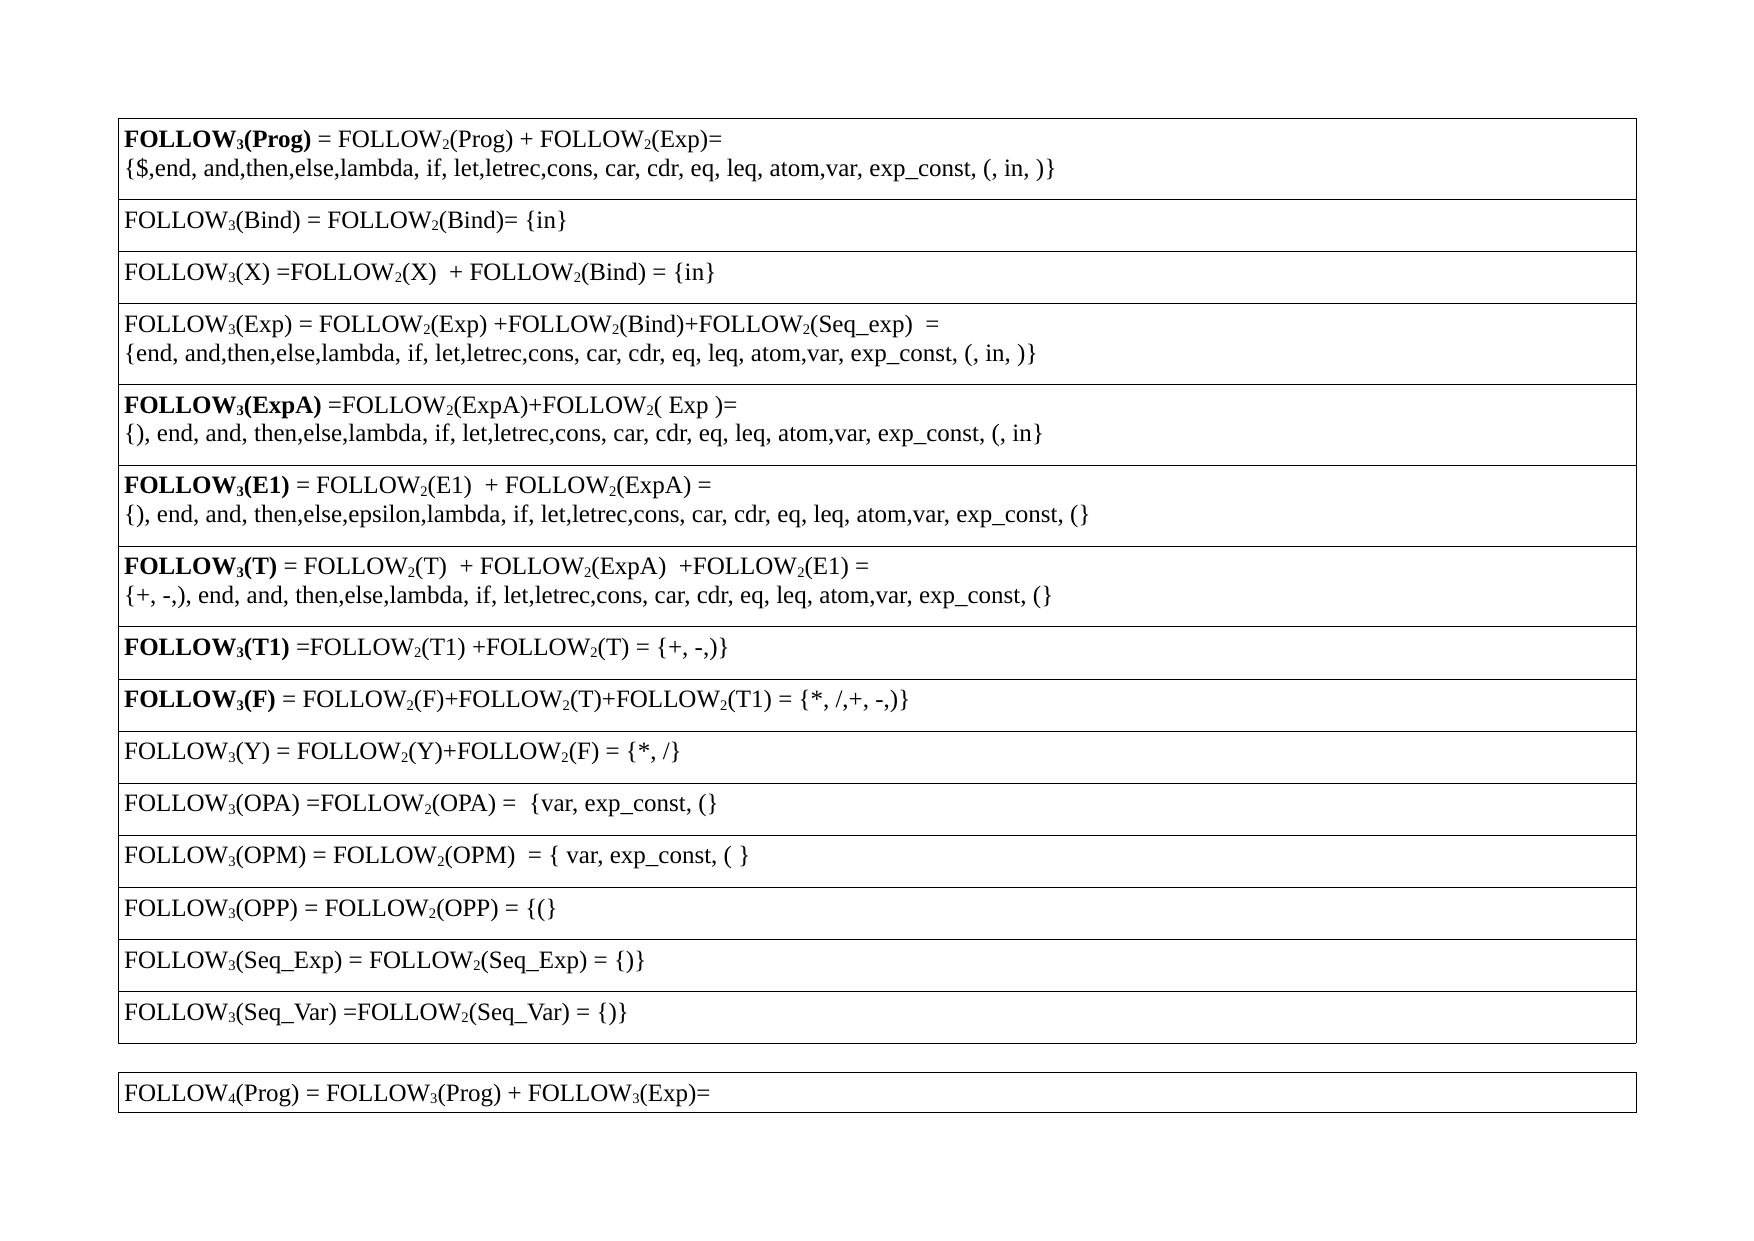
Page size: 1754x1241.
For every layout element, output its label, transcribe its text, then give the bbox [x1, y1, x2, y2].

table_cell FOLLOW3(OPA) =FOLLOW2(OPA) = {var, exp_const, (} [119, 784, 1636, 835]
table_cell FOLLOW3(Seq_Exp) = FOLLOW2(Seq_Exp) = {)} [119, 940, 1636, 991]
table_cell FOLLOW3(T) = FOLLOW2(T) + FOLLOW2(ExpA) +FOLLOW2(E1) = {+, -,), end, and, then,else,lambda, if, let,letrec,cons, car, cdr, eq, leq, atom,var, exp_const, (} [119, 547, 1636, 626]
table_cell FOLLOW3(Y) = FOLLOW2(Y)+FOLLOW2(F) = {*, /} [119, 732, 1636, 783]
table_cell FOLLOW3(ExpA) =FOLLOW2(ExpA)+FOLLOW2( Exp )= {), end, and, then,else,lambda, if, let,letrec,cons, car, cdr, eq, leq, atom,var, exp_const, (, in} [119, 385, 1636, 465]
table_cell FOLLOW3(X) =FOLLOW2(X) + FOLLOW2(Bind) = {in} [119, 252, 1636, 303]
table_cell FOLLOW3(OPM) = FOLLOW2(OPM) = { var, exp_const, ( } [119, 836, 1636, 887]
table_cell FOLLOW3(F) = FOLLOW2(F)+FOLLOW2(T)+FOLLOW2(T1) = {*, /,+, -,)} [119, 680, 1636, 731]
table_cell FOLLOW3(Bind) = FOLLOW2(Bind)= {in} [119, 200, 1636, 251]
table_cell FOLLOW3(E1) = FOLLOW2(E1) + FOLLOW2(ExpA) = {), end, and, then,else,epsilon,lambda, if, let,letrec,cons, car, cdr, eq, leq, atom,var, exp_const, (} [119, 466, 1636, 546]
table_header FOLLOW4(Prog) = FOLLOW3(Prog) + FOLLOW3(Exp)= [119, 1073, 1636, 1112]
table_cell FOLLOW3(Exp) = FOLLOW2(Exp) +FOLLOW2(Bind)+FOLLOW2(Seq_exp) = {end, and,then,else,lambda, if, let,letrec,cons, car, cdr, eq, leq, atom,var, exp_const, (, in, )} [119, 304, 1636, 384]
table_header FOLLOW3(Prog) = FOLLOW2(Prog) + FOLLOW2(Exp)= {$,end, and,then,else,lambda, if, let,letrec,cons, car, cdr, eq, leq, atom,var, exp_const, (, in, )} [119, 119, 1636, 199]
table_cell FOLLOW3(OPP) = FOLLOW2(OPP) = {(} [119, 888, 1636, 939]
table_cell FOLLOW3(Seq_Var) =FOLLOW2(Seq_Var) = {)} [119, 992, 1636, 1043]
table_cell FOLLOW3(T1) =FOLLOW2(T1) +FOLLOW2(T) = {+, -,)} [119, 627, 1636, 678]
